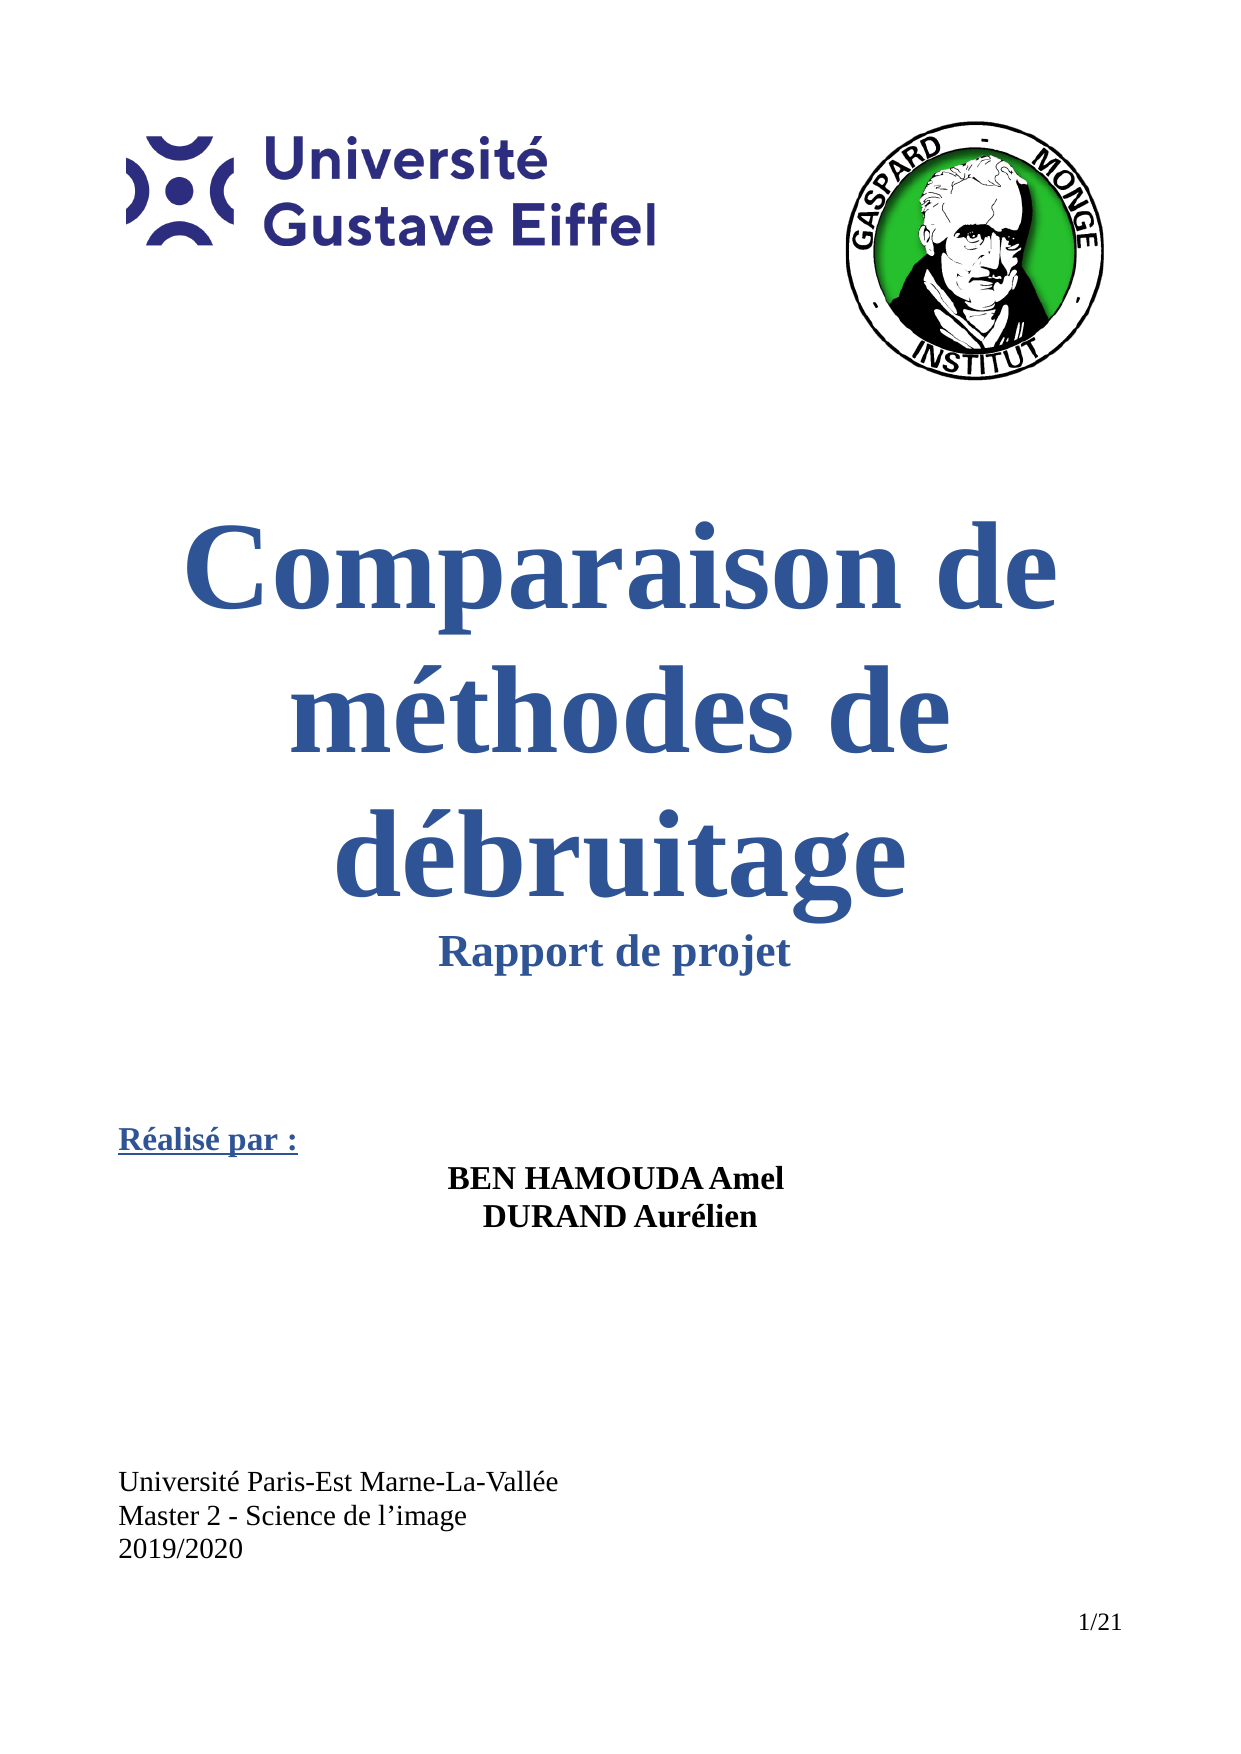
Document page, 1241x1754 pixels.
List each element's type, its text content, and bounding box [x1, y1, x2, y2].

picture [126, 136, 655, 246]
picture [845, 121, 1117, 394]
text Master 2 - Science de l’image [118, 1498, 1122, 1532]
text 2019/2020 [118, 1532, 1122, 1565]
text Rapport de projet [118, 923, 1122, 976]
text Réalisé par : [118, 1119, 1122, 1158]
text Université Paris-Est Marne-La-Vallée [118, 1464, 1122, 1498]
text DURAND Aurélien [118, 1196, 1122, 1234]
text BEN HAMOUDA Amel [118, 1158, 1122, 1196]
text Comparaison de méthodes de débruitage [118, 492, 1122, 923]
